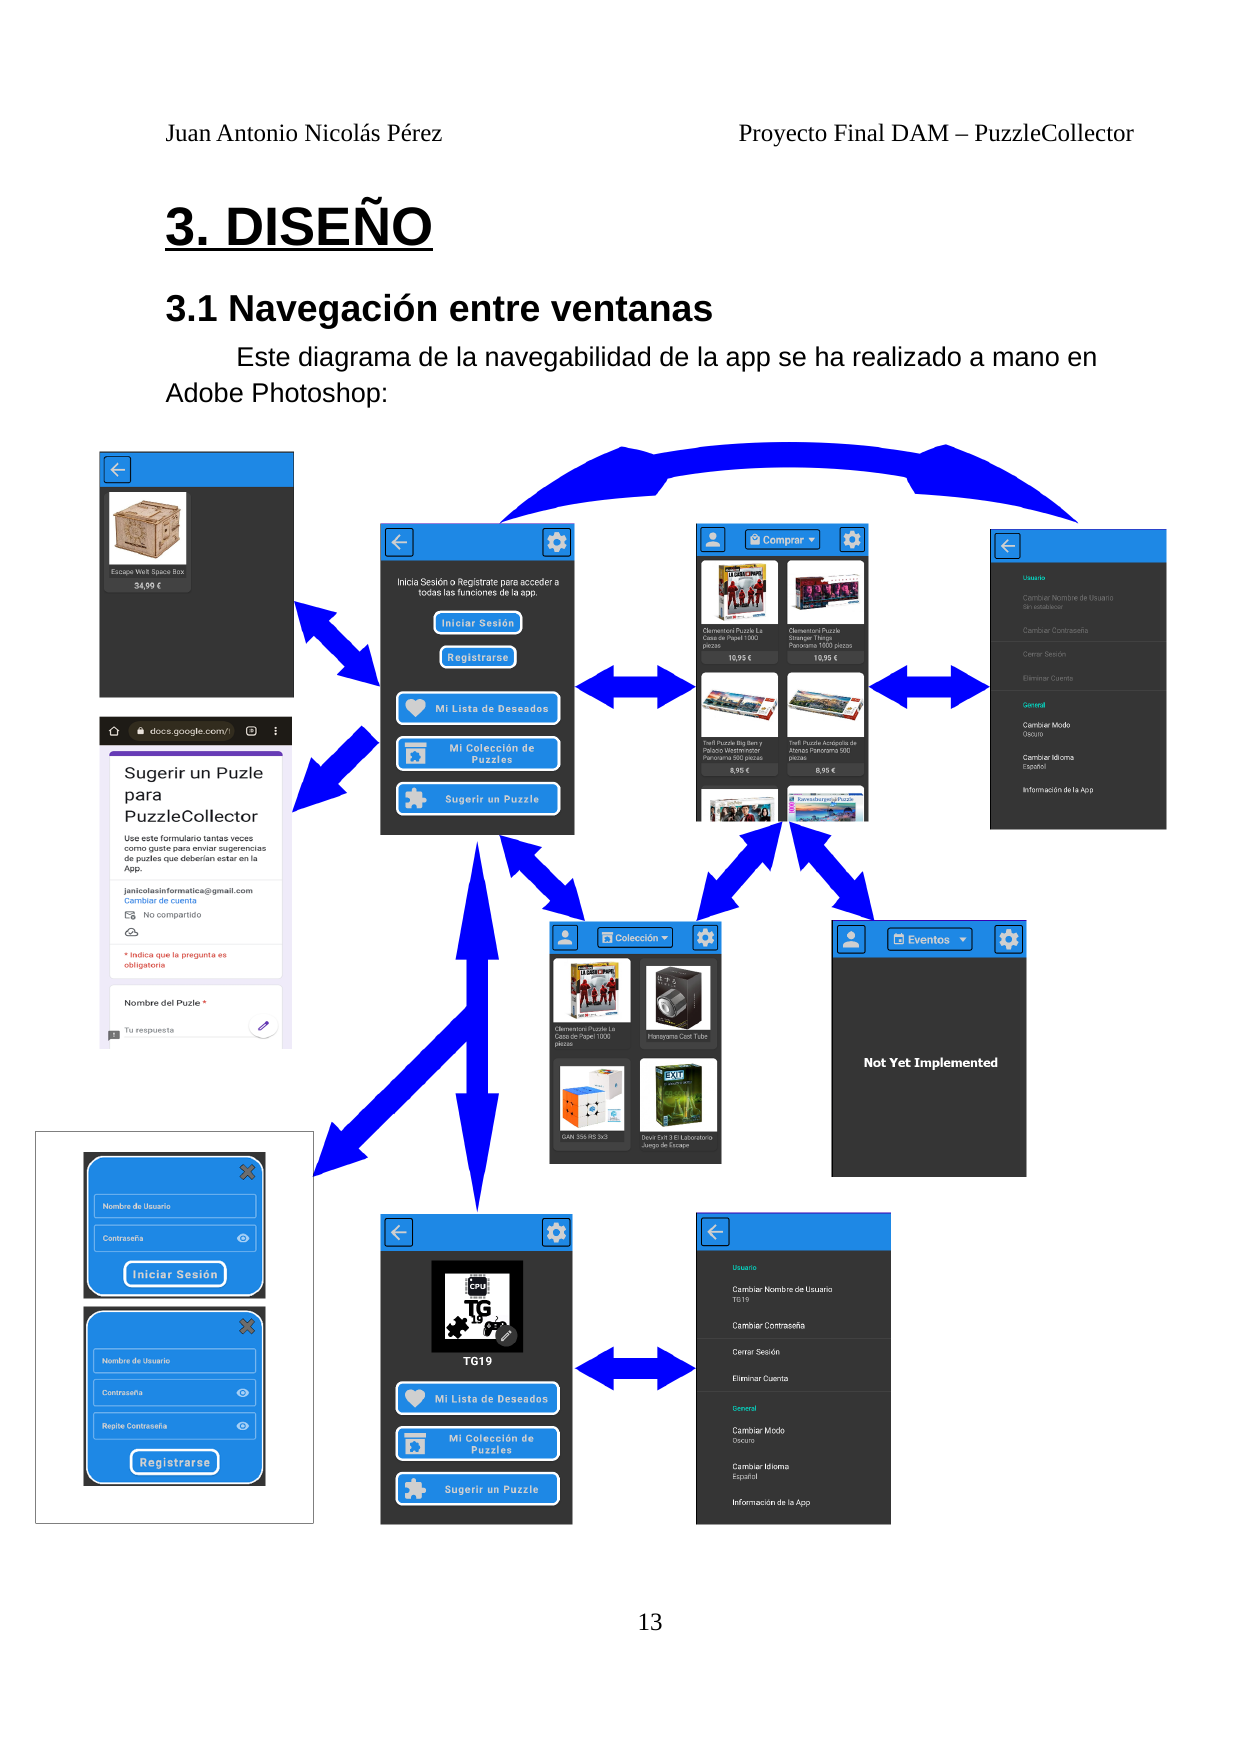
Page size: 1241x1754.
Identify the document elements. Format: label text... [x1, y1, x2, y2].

text Este diagrama de la navegabilidad de la app se ha realizado a mano en Adobe Photoshop: [165, 341, 1134, 408]
subtitle 3.1 Navegación entre ventanas [165, 286, 1134, 329]
subtitle 3. DISEÑO [165, 194, 1134, 256]
picture [0, 419, 1241, 1552]
